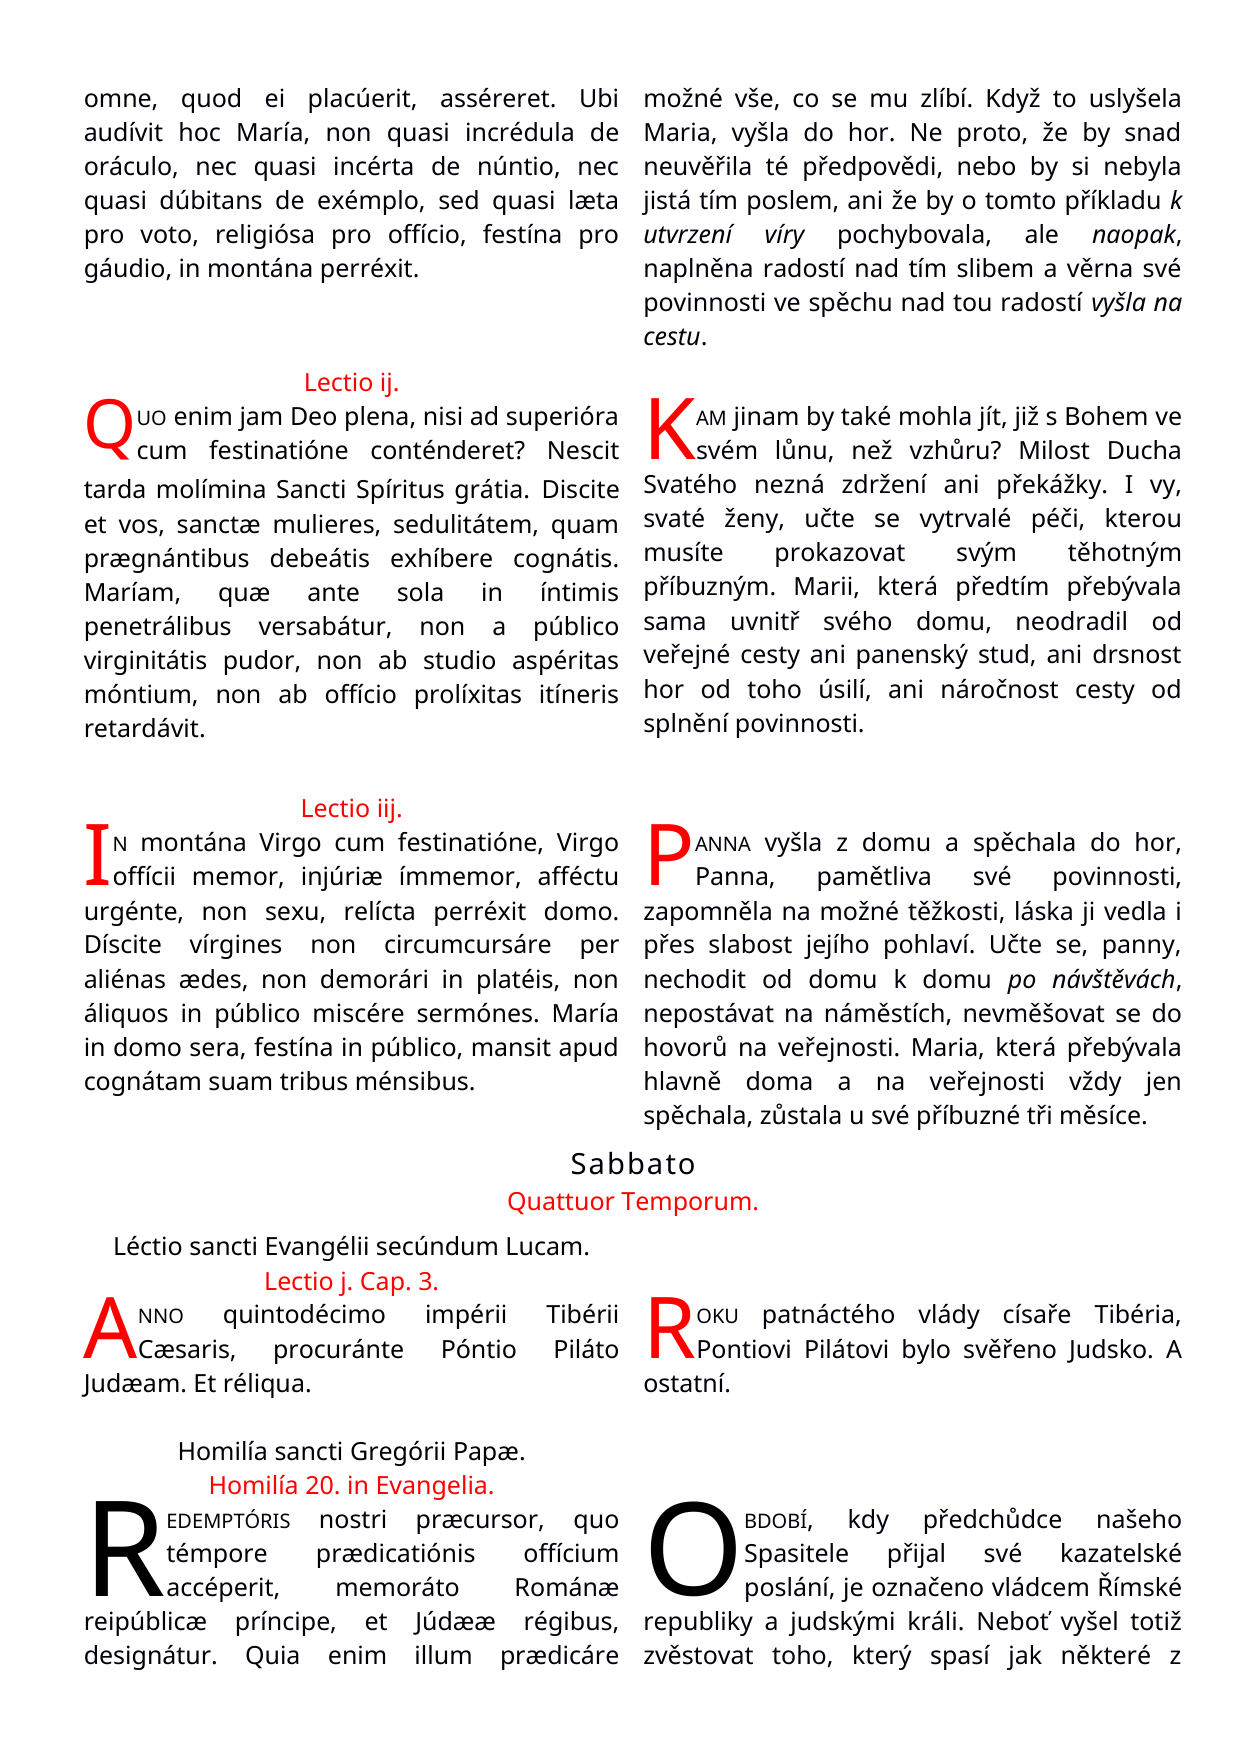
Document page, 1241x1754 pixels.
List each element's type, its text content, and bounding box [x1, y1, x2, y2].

table_cell Roku patnáctého vlády císaře Tibéria, Pontiovi Pilátovi bylo svěřeno Judsko. A ostatní. Období, kdy předchůdce našeho Spasitele přijal své kazatelské poslání, je označeno vládcem Římské republiky a judskými králi. Neboť vyšel totiž zvěstovat toho, který spasí jak některé z Judska, tak i mnohé z pohanských Národů. Proto je období Janova kázání označeno vládcem pohanských Národů i židovskými knížaty. [631, 1223, 1194, 1678]
table_cell Lectio iij. In montána Virgo cum festinatióne, Virgo offícii memor, injúriæ ímmemor, afféctu urgénte, non sexu, relícta perréxit domo. Díscite vírgines non circumcursáre per aliénas ædes, non demorári in platéis, non áliquos in público miscére sermónes. María in domo sera, festína in público, mansit apud cognátam suam tribus ménsibus. [72, 785, 631, 1137]
table_cell Za onoho času, odešla Maria do hor, ve spěchu, do města Judova. A vstoupila do domu Zachariášova a pozdravila Alžbětu. A ostatní. Je zvykem u všech, že kdo chce, abychom mu věřili, dá nám k tomu i důvod. Proto Anděl, když zvěstoval skryté Boží úmysly, zvěstoval Panně Marii i početí staré a neplodné ženy, aby tímto příkladem utvrdil její víru. Tím jí také ukázal, že u Boha je možné vše, co se mu zlíbí. Když to uslyšela Maria, vyšla do hor. Ne proto, že by snad neuvěřila té předpovědi, nebo by si nebyla jistá tím poslem, ani že by o tomto příkladu k utvrzení víry pochybovala, ale naopak, naplněna radostí nad tím slibem a věrna své povinnosti ve spěchu nad tou radostí vyšla na cestu. [631, 74, 1194, 359]
table_cell Panna vyšla z domu a spěchala do hor, Panna, pamětliva své povinnosti, zapomněla na možné těžkosti, láska ji vedla i přes slabost jejího pohlaví. Učte se, panny, nechodit od domu k domu po návštěvách, nepostávat na náměstích, nevměšovat se do hovorů na veřejnosti. Maria, která přebývala hlavně doma a na veřejnosti vždy jen spěchala, zůstala u své příbuzné tři měsíce. [631, 785, 1194, 1137]
table_cell Kam jinam by také mohla jít, již s Bohem ve svém lůnu, než vzhůru? Milost Ducha Svatého nezná zdržení ani překážky. I vy, svaté ženy, učte se vytrvalé péči, kterou musíte prokazovat svým těhotným příbuzným. Marii, která předtím přebývala sama uvnitř svého domu, neodradil od veřejné cesty ani panenský stud, ani drsnost hor od toho úsilí, ani náročnost cesty od splnění povinnosti. [631, 359, 1194, 785]
table_cell Léctio sancti Evangélii secúndum Lucam. Lectio j. Cap. 3. Anno quintodécimo impérii Tibérii Cæsaris, procuránte Póntio Piláto Judæam. Et réliqua. Homilía sancti Gregórii Papæ. Homilía 20. in Evangelia. Redemptóris nostri præcursor, quo témpore prædicatiónis offícium accéperit, memoráto Románæ reipúblicæ príncipe, et Júdææ régibus, designátur. Quia enim illum prædicáre veniébat, qui et ex Judæa quosdam, et multos ex Géntibus redemptúrus erat: per regem Géntium et príncipes Judæórum prædicatiónis ejus témpora designántur. [72, 1223, 631, 1678]
table_cell Lectio ij. Quo enim jam Deo plena, nisi ad superióra cum festinatióne conténderet? Nescit tarda molímina Sancti Spíritus grátia. Discite et vos, sanctæ mulieres, sedulitátem, quam prægnántibus debeátis exhíbere cognátis. Maríam, quæ ante sola in íntimis penetrálibus versabátur, non a público virginitátis pudor, non ab studio aspéritas móntium, non ab offício prolíxitas itíneris retardávit. [72, 359, 631, 785]
table_cell Léctio sancti Evangélii secúndum Lucam. Lectio j. Cap. 1. In illo témpore: Exsúrgens Maria ábiit in montana cum festinatióne in civitátem Juda: et intrávit in domum Zacharíæ, et salutávit Elisabeth. Et réliqua. Homilía sancti Ambrósii Epíscopi. Lib. 2. in Lucam. Cap. 1. Morále est ómnibus, ut qui fidem éxigunt, fidem ástruant. Et ideo Angelus, cum abscóndita nuntiáret, ut fidem astrúeret exémplo, senióris fœminæ sterilísque concéptum Virgini Maríæ nuntiávit: ut possíbile Deo omne, quod ei placúerit, asséreret. Ubi audívit hoc María, non quasi incrédula de oráculo, nec quasi incérta de núntio, nec quasi dúbitans de exémplo, sed quasi læta pro voto, religiósa pro offício, festína pro gáudio, in montána perréxit. [72, 74, 631, 359]
table_cell Sabbato Quattuor Temporum. [72, 1138, 1194, 1223]
